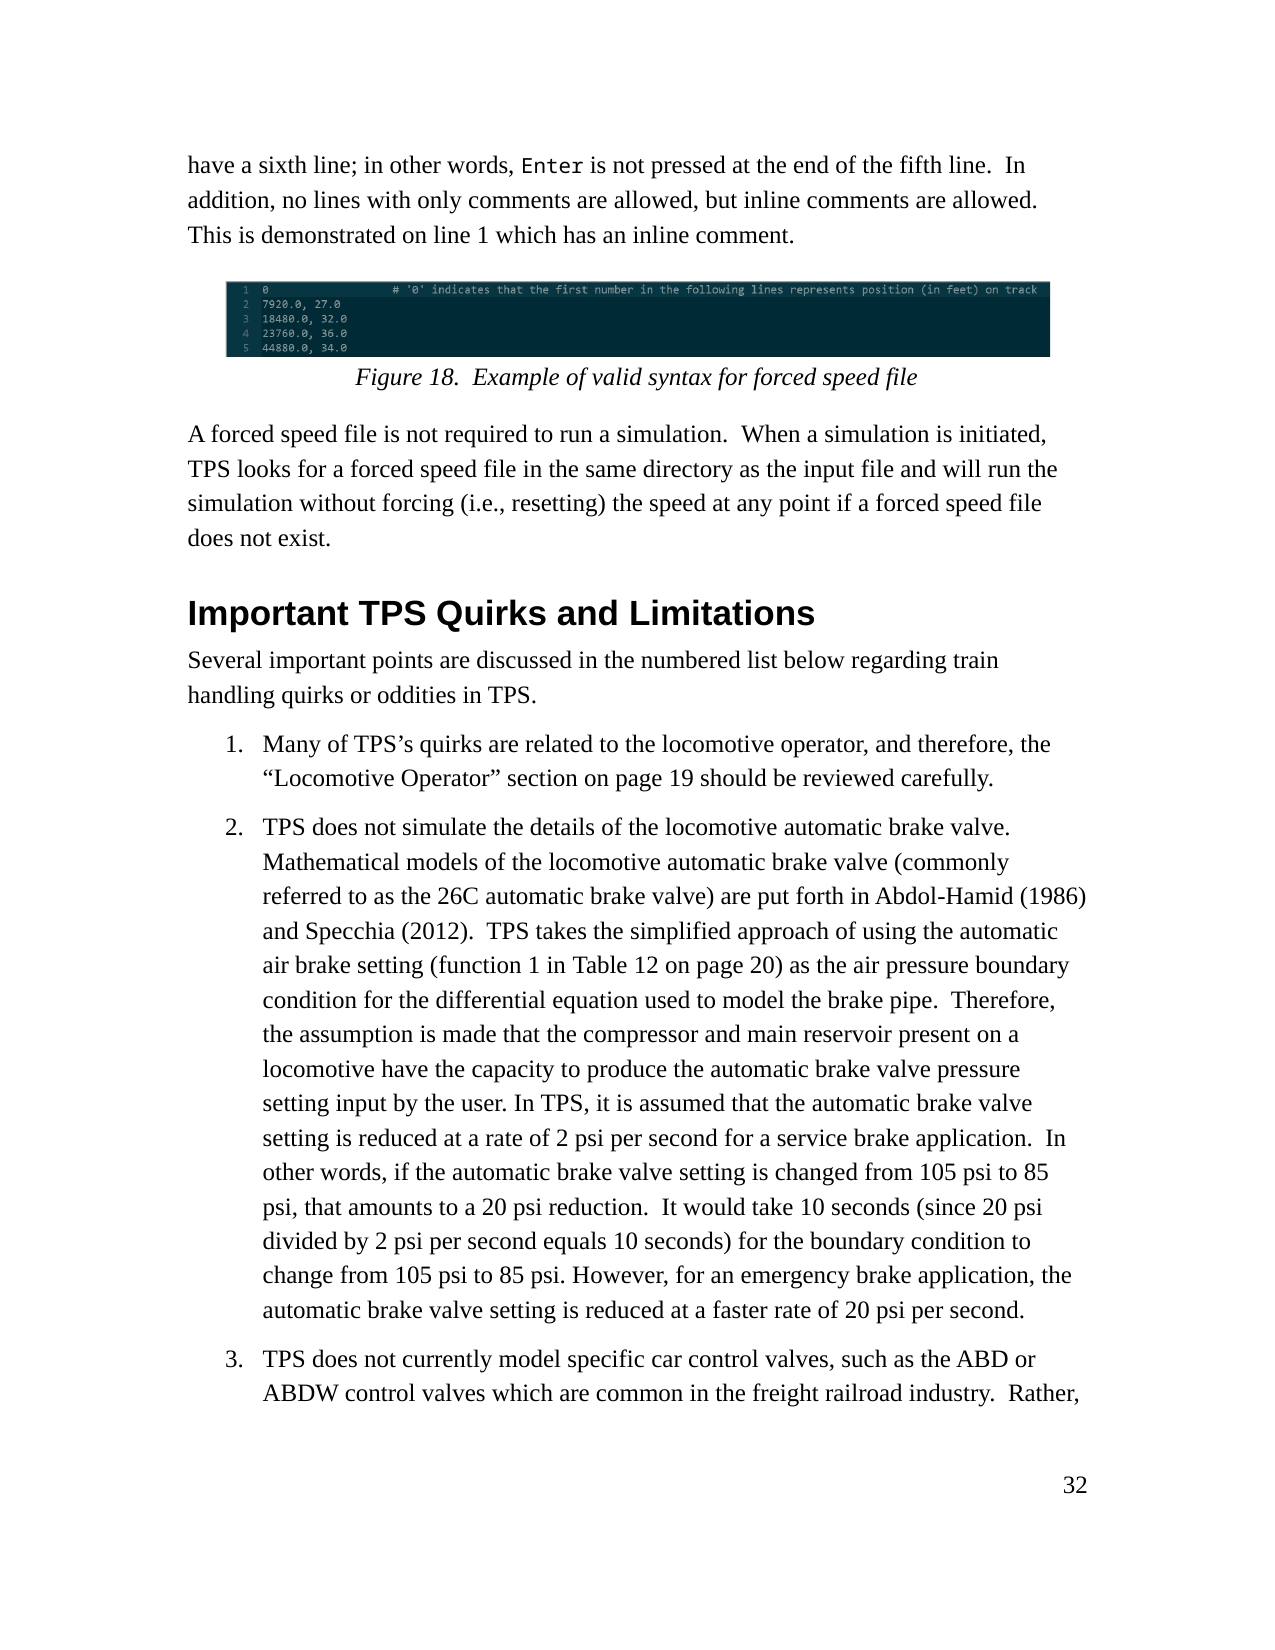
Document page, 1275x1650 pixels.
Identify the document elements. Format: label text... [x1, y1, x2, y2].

subtitle Important TPS Quirks and Limitations [187, 592, 1087, 633]
text have a sixth line; in other words, Enter is not pressed at the end of the fifth line. In addition, no lines with only comments are allowed, but inline comments are allowed. This is demonstrated on line 1 which has an inline comment. [187, 150, 1087, 248]
text Figure 18. Example of valid syntax for forced speed file [225, 357, 1050, 390]
list TPS does not currently model specific car control valves, such as the ABD or ABDW control valves which are common in the freight railroad industry. Rather, TPS includes a generic car control valve that has the very basic operations intrinsic to all car control valves used in the railroad industry. Details of this generic car control valve are put forth in the “Car Control Valve” section on page 80. [225, 1344, 1087, 1407]
text Several important points are discussed in the numbered list below regarding train handling quirks or oddities in TPS. [187, 645, 1087, 708]
text A forced speed file is not required to run a simulation. When a simulation is initiated, TPS looks for a forced speed file in the same directory as the input file and will run the simulation without forcing (i.e., resetting) the speed at any point if a forced speed file does not exist. [187, 419, 1087, 551]
list TPS does not simulate the details of the locomotive automatic brake valve. Mathematical models of the locomotive automatic brake valve (commonly referred to as the 26C automatic brake valve) are put forth in Abdol-Hamid (1986) and Specchia (2012). TPS takes the simplified approach of using the automatic air brake setting (function 1 in Table 12 on page 20) as the air pressure boundary condition for the differential equation used to model the brake pipe. Therefore, the assumption is made that the compressor and main reservoir present on a locomotive have the capacity to produce the automatic brake valve pressure setting input by the user. In TPS, it is assumed that the automatic brake valve setting is reduced at a rate of 2 psi per second for a service brake application. In other words, if the automatic brake valve setting is changed from 105 psi to 85 psi, that amounts to a 20 psi reduction. It would take 10 seconds (since 20 psi divided by 2 psi per second equals 10 seconds) for the boundary condition to change from 105 psi to 85 psi. However, for an emergency brake application, the automatic brake valve setting is reduced at a faster rate of 20 psi per second. [225, 812, 1087, 1324]
list Many of TPS’s quirks are related to the locomotive operator, and therefore, the “Locomotive Operator” section on page 19 should be reviewed carefully. [225, 729, 1087, 792]
picture [225, 281, 1050, 357]
